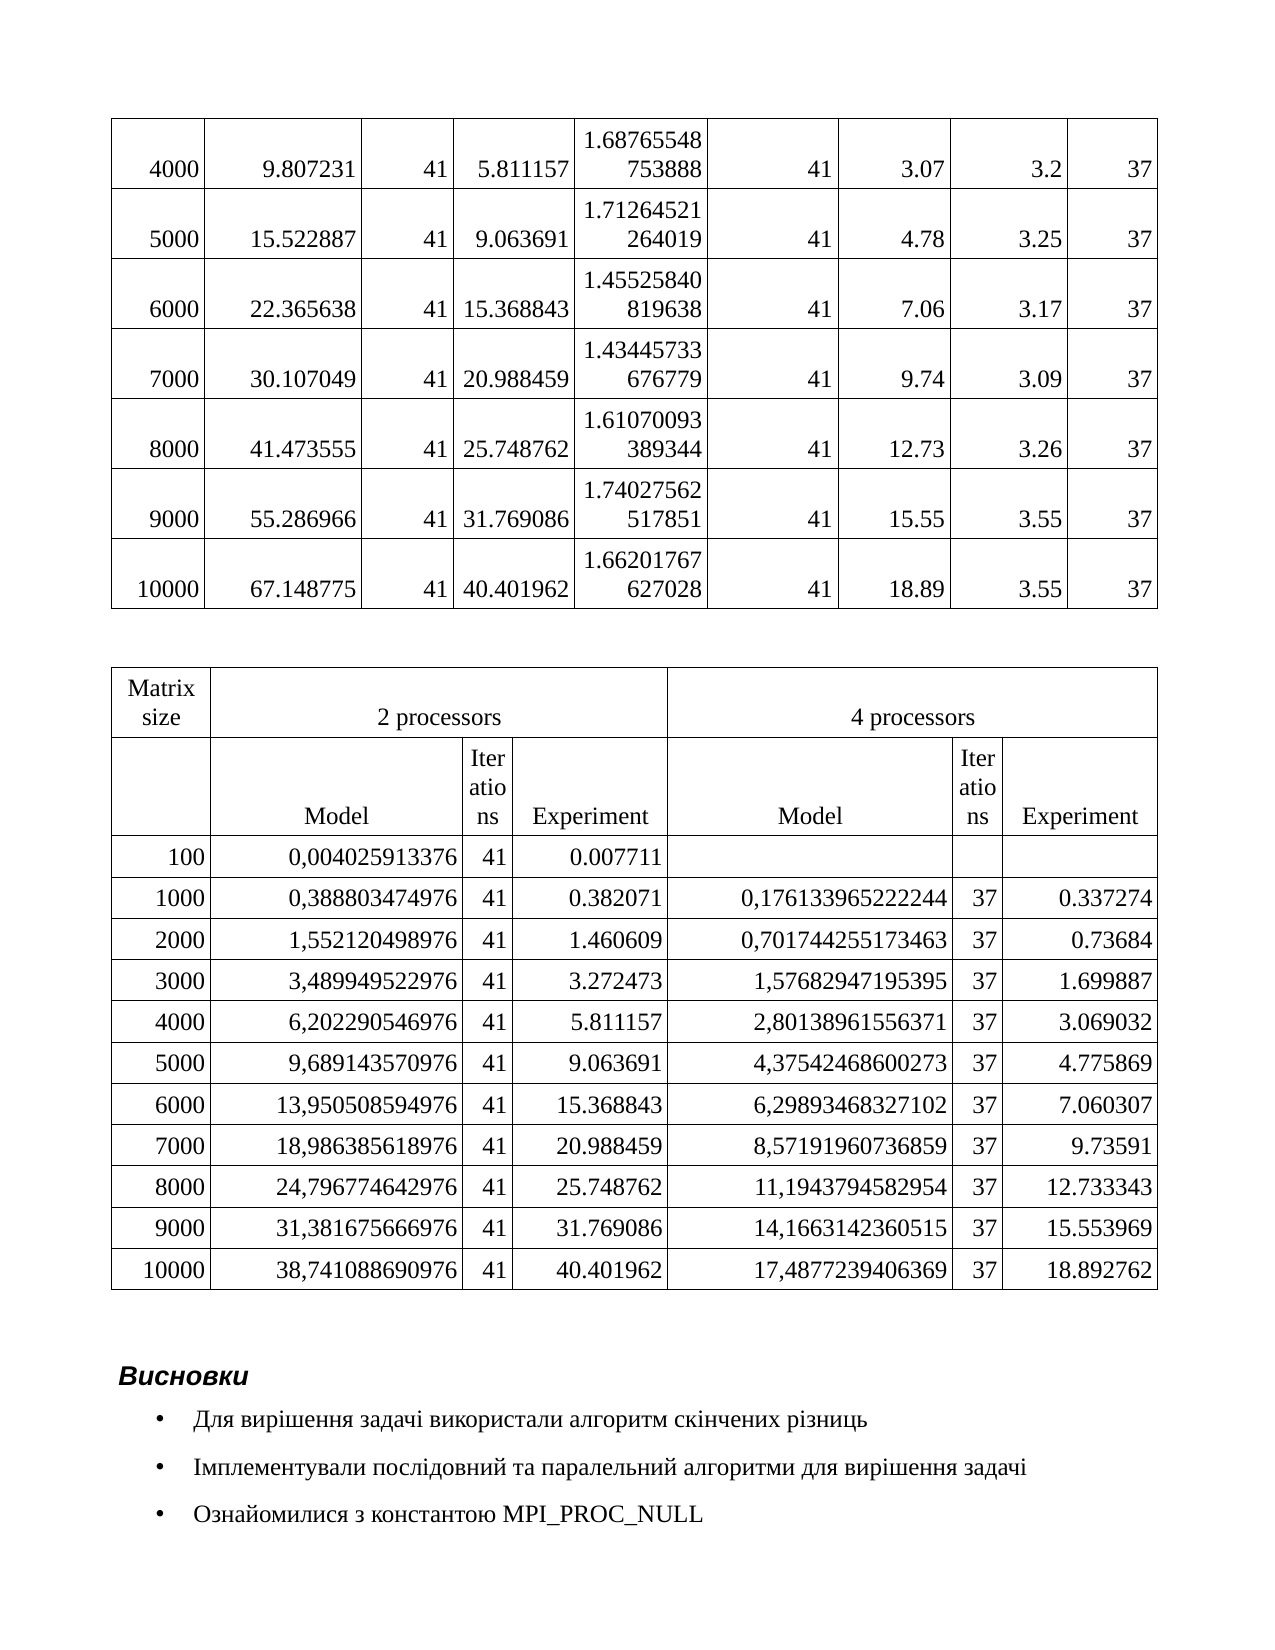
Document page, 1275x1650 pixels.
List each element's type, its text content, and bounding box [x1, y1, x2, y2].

table_cell 37 [953, 919, 1002, 959]
table_cell [953, 836, 1002, 877]
table_cell 37 [1068, 539, 1157, 608]
table_cell 5.811157 [513, 1001, 667, 1042]
table_cell 9.74 [839, 329, 950, 398]
table_cell 37 [1068, 329, 1157, 398]
table_cell 9.063691 [513, 1043, 667, 1083]
table_cell Experiment [1003, 738, 1157, 835]
table_cell 9.807231 [205, 119, 361, 188]
table_cell 0,176133965222244 [668, 878, 952, 918]
table_cell 3.55 [951, 469, 1067, 538]
table_cell 7.060307 [1003, 1084, 1157, 1124]
table_cell 13,950508594976 [211, 1084, 462, 1124]
table_cell [112, 738, 210, 835]
table_cell 37 [953, 1125, 1002, 1165]
table_cell 15.553969 [1003, 1208, 1157, 1248]
table_cell 7000 [112, 329, 204, 398]
table_cell 41 [463, 960, 512, 1000]
table_cell 41 [463, 1249, 512, 1289]
table_cell 1.68765548753888 [575, 119, 707, 188]
table_cell 4.78 [839, 189, 950, 258]
table_cell 31.769086 [513, 1208, 667, 1248]
table_cell 41 [708, 539, 838, 608]
table_cell 0.337274 [1003, 878, 1157, 918]
table_cell 25.748762 [513, 1166, 667, 1207]
table_cell 31.769086 [454, 469, 574, 538]
table_cell 41 [463, 1208, 512, 1248]
table_cell 20.988459 [513, 1125, 667, 1165]
table_cell 4000 [112, 1001, 210, 1042]
table_cell 0.73684 [1003, 919, 1157, 959]
table_cell 2000 [112, 919, 210, 959]
subtitle Висновки [118, 1360, 1157, 1391]
table_cell 41 [362, 189, 453, 258]
table_cell 9000 [112, 1208, 210, 1248]
table_cell 37 [1068, 189, 1157, 258]
table_cell 1.66201767627028 [575, 539, 707, 608]
table_cell 100 [112, 836, 210, 877]
table_cell 30.107049 [205, 329, 361, 398]
table_cell 15.55 [839, 469, 950, 538]
table_cell 10000 [112, 539, 204, 608]
table_cell 8,57191960736859 [668, 1125, 952, 1165]
table_cell 0,004025913376 [211, 836, 462, 877]
table_header 2 processors [211, 668, 667, 737]
table_cell 0,388803474976 [211, 878, 462, 918]
table_cell 1,57682947195395 [668, 960, 952, 1000]
table_cell 41 [362, 539, 453, 608]
table_cell 18.892762 [1003, 1249, 1157, 1289]
table_cell 4.775869 [1003, 1043, 1157, 1083]
table_cell 37 [953, 1166, 1002, 1207]
table_cell 3.07 [839, 119, 950, 188]
table_cell 37 [1068, 119, 1157, 188]
table_cell 10000 [112, 1249, 210, 1289]
table_cell 41 [362, 469, 453, 538]
table_cell 3.25 [951, 189, 1067, 258]
table_cell 17,4877239406369 [668, 1249, 952, 1289]
table_cell 18.89 [839, 539, 950, 608]
table_cell 3.26 [951, 399, 1067, 468]
table_cell 41 [708, 189, 838, 258]
table_cell 3.09 [951, 329, 1067, 398]
table_cell 6000 [112, 1084, 210, 1124]
table_cell 4,37542468600273 [668, 1043, 952, 1083]
table_cell 37 [1068, 399, 1157, 468]
table_cell 24,796774642976 [211, 1166, 462, 1207]
table_cell Experiment [513, 738, 667, 835]
table_cell 15.522887 [205, 189, 361, 258]
table_cell 5.811157 [454, 119, 574, 188]
table_cell 37 [953, 1001, 1002, 1042]
table_cell 3.069032 [1003, 1001, 1157, 1042]
table_cell 0.007711 [513, 836, 667, 877]
table_cell 1.460609 [513, 919, 667, 959]
table_cell 3000 [112, 960, 210, 1000]
table_cell 40.401962 [454, 539, 574, 608]
table_cell 37 [1068, 469, 1157, 538]
table_cell 3.272473 [513, 960, 667, 1000]
table_cell 9.063691 [454, 189, 574, 258]
table_cell Iterations [463, 738, 512, 835]
table_cell 37 [953, 1084, 1002, 1124]
table_cell 12.73 [839, 399, 950, 468]
table_cell 14,1663142360515 [668, 1208, 952, 1248]
table_cell 67.148775 [205, 539, 361, 608]
table_cell 41 [463, 836, 512, 877]
table_cell 25.748762 [454, 399, 574, 468]
table_cell 18,986385618976 [211, 1125, 462, 1165]
table_cell 3,489949522976 [211, 960, 462, 1000]
table_cell 41 [463, 1166, 512, 1207]
table_header Matrix size [112, 668, 210, 737]
table_cell 37 [1068, 259, 1157, 328]
table_cell 1.74027562517851 [575, 469, 707, 538]
table_cell 5000 [112, 1043, 210, 1083]
list Ознайомилися з константою MPI_PROC_NULL [156, 1499, 1157, 1528]
table_cell 3.2 [951, 119, 1067, 188]
table_cell 2,80138961556371 [668, 1001, 952, 1042]
table_cell 37 [953, 1208, 1002, 1248]
table_cell [1003, 836, 1157, 877]
list Імплементували послідовний та паралельний алгоритми для вирішення задачі [156, 1452, 1157, 1480]
table_cell 37 [953, 1043, 1002, 1083]
table_cell 1.699887 [1003, 960, 1157, 1000]
table_cell 9000 [112, 469, 204, 538]
table_cell 41 [708, 329, 838, 398]
table_cell Model [211, 738, 462, 835]
table_cell 8000 [112, 1166, 210, 1207]
table_cell 41 [463, 1001, 512, 1042]
table_cell 9,689143570976 [211, 1043, 462, 1083]
table_cell 22.365638 [205, 259, 361, 328]
table_cell 11,1943794582954 [668, 1166, 952, 1207]
table_cell 8000 [112, 399, 204, 468]
table_cell 40.401962 [513, 1249, 667, 1289]
table_cell 9.73591 [1003, 1125, 1157, 1165]
table_cell 41 [463, 1084, 512, 1124]
table_cell Model [668, 738, 952, 835]
table_cell 41 [708, 399, 838, 468]
table_cell Iterations [953, 738, 1002, 835]
table_cell 7.06 [839, 259, 950, 328]
table_cell 3.55 [951, 539, 1067, 608]
table_cell 4000 [112, 119, 204, 188]
table_cell 41 [362, 329, 453, 398]
table_cell 41 [463, 878, 512, 918]
table_cell 37 [953, 1249, 1002, 1289]
table_cell 3.17 [951, 259, 1067, 328]
table_cell 1.45525840819638 [575, 259, 707, 328]
table_cell 1000 [112, 878, 210, 918]
table_cell 7000 [112, 1125, 210, 1165]
table_cell 55.286966 [205, 469, 361, 538]
table_cell 41 [708, 469, 838, 538]
table_cell 0,701744255173463 [668, 919, 952, 959]
table_cell 12.733343 [1003, 1166, 1157, 1207]
table_cell 5000 [112, 189, 204, 258]
table_cell 31,381675666976 [211, 1208, 462, 1248]
table_cell 6000 [112, 259, 204, 328]
table_cell 37 [953, 960, 1002, 1000]
table_cell 41 [708, 259, 838, 328]
table_cell 41 [708, 119, 838, 188]
table_cell 1.61070093389344 [575, 399, 707, 468]
table_cell 41 [362, 259, 453, 328]
table_cell 41.473555 [205, 399, 361, 468]
table_cell 15.368843 [513, 1084, 667, 1124]
table_cell 41 [463, 1043, 512, 1083]
table_cell 37 [953, 878, 1002, 918]
list Для вирішення задачі використали алгоритм скінчених різниць [156, 1404, 1157, 1433]
table_cell 0.382071 [513, 878, 667, 918]
table_cell 38,741088690976 [211, 1249, 462, 1289]
table_cell 1.71264521264019 [575, 189, 707, 258]
table_cell 6,29893468327102 [668, 1084, 952, 1124]
table_cell 1,552120498976 [211, 919, 462, 959]
table_header 4 processors [668, 668, 1157, 737]
table_cell 20.988459 [454, 329, 574, 398]
table_cell 41 [362, 399, 453, 468]
table_cell 41 [463, 1125, 512, 1165]
table_cell 41 [463, 919, 512, 959]
table_cell [668, 836, 952, 877]
table_cell 41 [362, 119, 453, 188]
table_cell 1.43445733676779 [575, 329, 707, 398]
table_cell 6,202290546976 [211, 1001, 462, 1042]
table_cell 15.368843 [454, 259, 574, 328]
